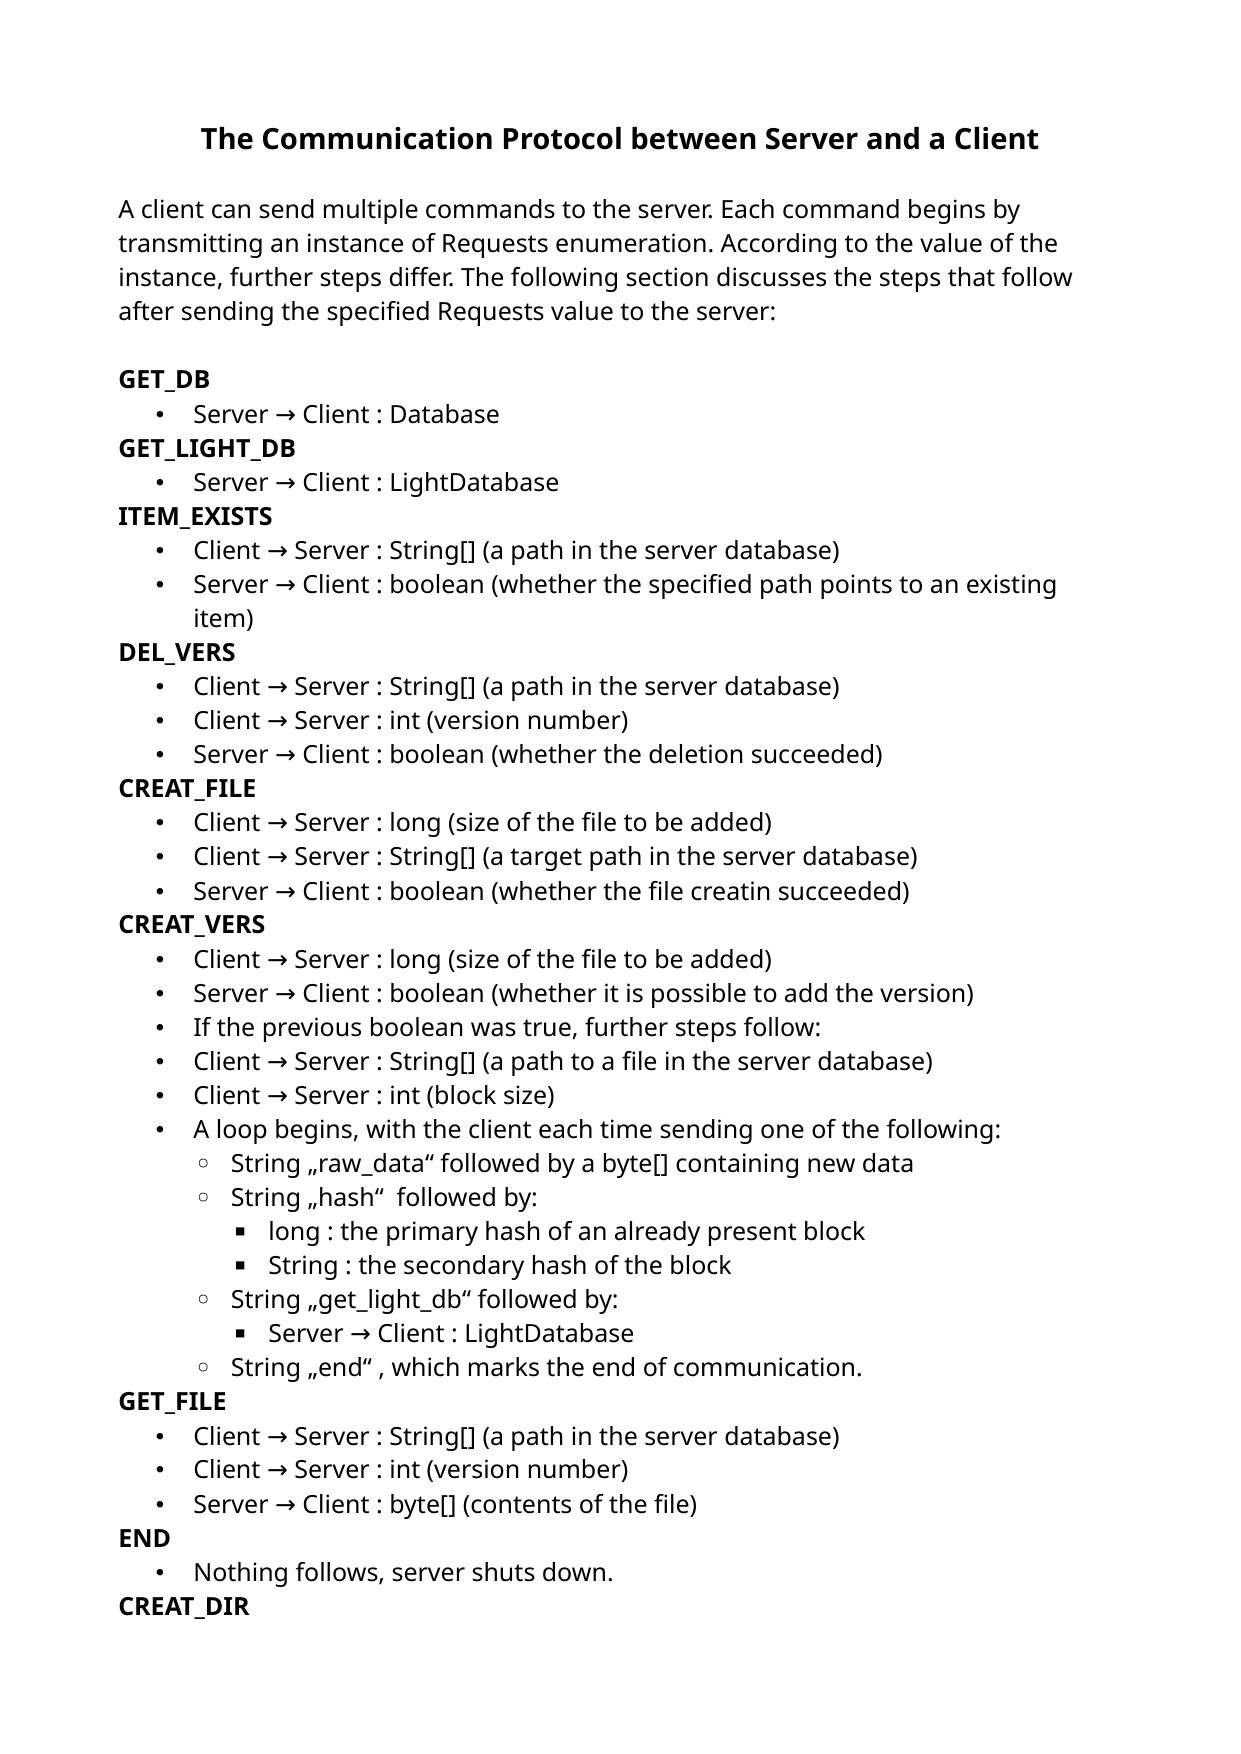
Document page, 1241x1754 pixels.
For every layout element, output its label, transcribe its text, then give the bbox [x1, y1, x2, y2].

list String „hash“ followed by: [193, 1180, 1122, 1214]
text GET_FILE [118, 1384, 1122, 1418]
list Server → Client : LightDatabase [231, 1316, 1122, 1350]
list Client → Server : int (version number) [156, 703, 1122, 737]
list Server → Client : boolean (whether it is possible to add the version) [156, 975, 1122, 1009]
list Server → Client : byte[] (contents of the file) [156, 1486, 1122, 1520]
text END [118, 1520, 1122, 1554]
text CREAT_VERS [118, 907, 1122, 941]
text CREAT_DIR [118, 1588, 1122, 1622]
list Client → Server : String[] (a path in the server database) [156, 1418, 1122, 1452]
text ITEM_EXISTS [118, 498, 1122, 532]
list Client → Server : String[] (a path in the server database) [156, 532, 1122, 567]
text The Communication Protocol between Server and a Client [118, 118, 1122, 158]
text CREAT_FILE [118, 771, 1122, 805]
list Client → Server : String[] (a path in the server database) [156, 669, 1122, 703]
list long : the primary hash of an already present block [231, 1214, 1122, 1248]
text DEL_VERS [118, 635, 1122, 669]
list String „get_light_db“ followed by: [193, 1282, 1122, 1316]
list Nothing follows, server shuts down. [156, 1554, 1122, 1588]
list Server → Client : boolean (whether the deletion succeeded) [156, 737, 1122, 771]
list String „end“ , which marks the end of communication. [193, 1350, 1122, 1384]
list Client → Server : int (block size) [156, 1077, 1122, 1112]
list String „raw_data“ followed by a byte[] containing new data [193, 1146, 1122, 1180]
list Client → Server : int (version number) [156, 1452, 1122, 1486]
list Client → Server : long (size of the file to be added) [156, 941, 1122, 975]
list Server → Client : boolean (whether the specified path points to an existing item) [156, 567, 1122, 635]
list Client → Server : String[] (a target path in the server database) [156, 839, 1122, 873]
list If the previous boolean was true, further steps follow: [156, 1009, 1122, 1043]
list A loop begins, with the client each time sending one of the following: [156, 1112, 1122, 1146]
list Server → Client : Database [156, 396, 1122, 430]
text GET_LIGHT_DB [118, 430, 1122, 464]
list Server → Client : LightDatabase [156, 464, 1122, 498]
text A client can send multiple commands to the server. Each command begins by transmitting an instance of Requests enumeration. According to the value of the instance, further steps differ. The following section discusses the steps that follow after sending the specified Requests value to the server: [118, 192, 1122, 328]
list Client → Server : long (size of the file to be added) [156, 805, 1122, 839]
list Client → Server : String[] (a path to a file in the server database) [156, 1043, 1122, 1077]
list Server → Client : boolean (whether the file creatin succeeded) [156, 873, 1122, 907]
list String : the secondary hash of the block [231, 1248, 1122, 1282]
text GET_DB [118, 362, 1122, 396]
